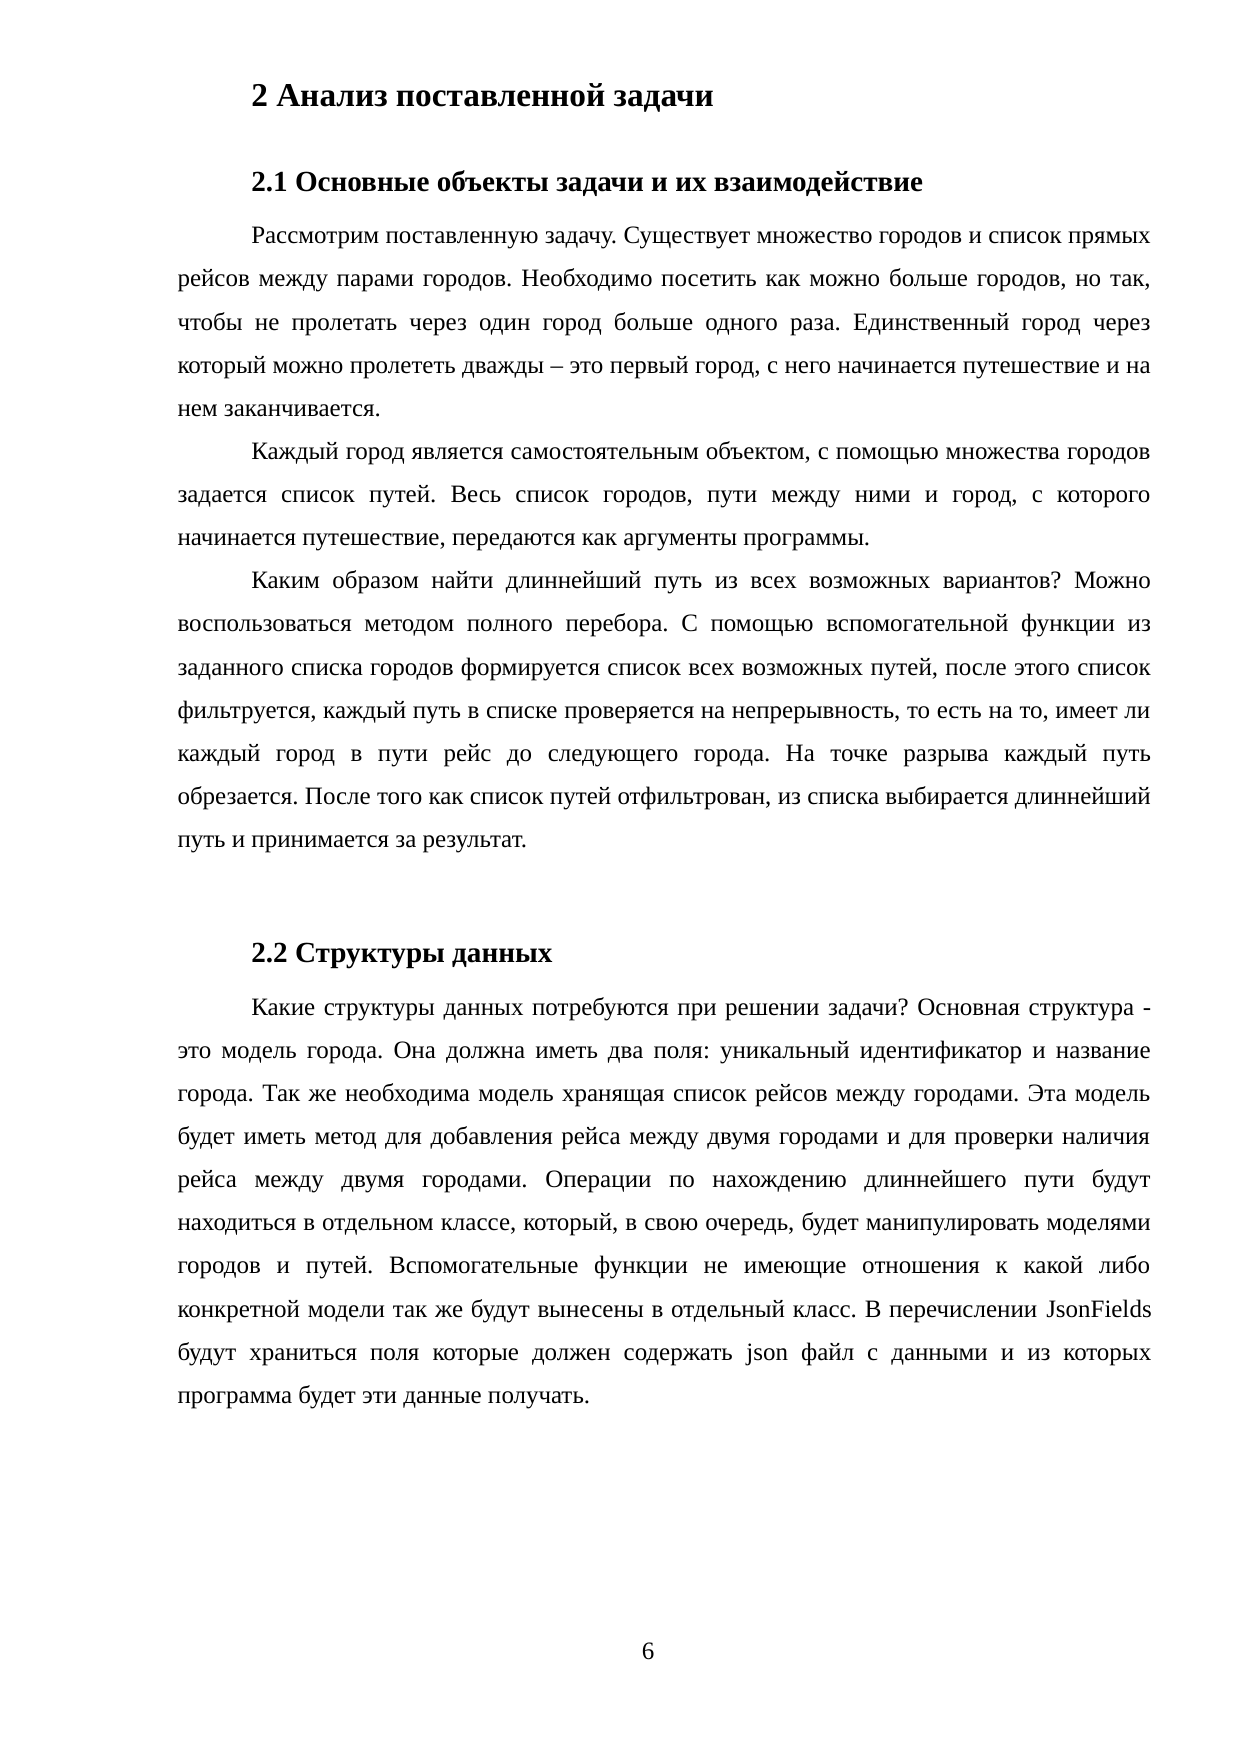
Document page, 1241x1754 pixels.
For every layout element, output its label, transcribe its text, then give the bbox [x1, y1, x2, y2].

text Рассмотрим поставленную задачу. Существует множество городов и список прямых рейсов между парами городов. Необходимо посетить как можно больше городов, но так, чтобы не пролетать через один город больше одного раза. Единственный город через который можно пролететь дважды – это первый город, с него начинается путешествие и на нем заканчивается. [177, 220, 1152, 422]
text Какие структуры данных потребуются при решении задачи? Основная структура - это модель города. Она должна иметь два поля: уникальный идентификатор и название города. Так же необходима модель хранящая список рейсов между городами. Эта модель будет иметь метод для добавления рейса между двумя городами и для проверки наличия рейса между двумя городами. Операции по нахождению длиннейшего пути будут находиться в отдельном классе, который, в свою очередь, будет манипулировать моделями городов и путей. Вспомогательные функции не имеющие отношения к какой либо конкретной модели так же будут вынесены в отдельный класс. В перечислении JsonFields будут храниться поля которые должен содержать json файл с данными и из которых программа будет эти данные получать. [177, 992, 1152, 1409]
subtitle 2.1 Основные объекты задачи и их взаимодействие [177, 164, 1152, 197]
subtitle 2.2 Структуры данных [177, 935, 1152, 969]
text Каждый город является самостоятельным объектом, с помощью множества городов задается список путей. Весь список городов, пути между ними и город, с которого начинается путешествие, передаются как аргументы программы. [177, 436, 1152, 551]
text Каким образом найти длиннейший путь из всех возможных вариантов? Можно воспользоваться методом полного перебора. С помощью вспомогательной функции из заданного списка городов формируется список всех возможных путей, после этого список фильтруется, каждый путь в списке проверяется на непрерывность, то есть на то, имеет ли каждый город в пути рейс до следующего города. На точке разрыва каждый путь обрезается. После того как список путей отфильтрован, из списка выбирается длиннейший путь и принимается за результат. [177, 565, 1152, 853]
subtitle 2 Анализ поставленной задачи [177, 75, 1152, 113]
